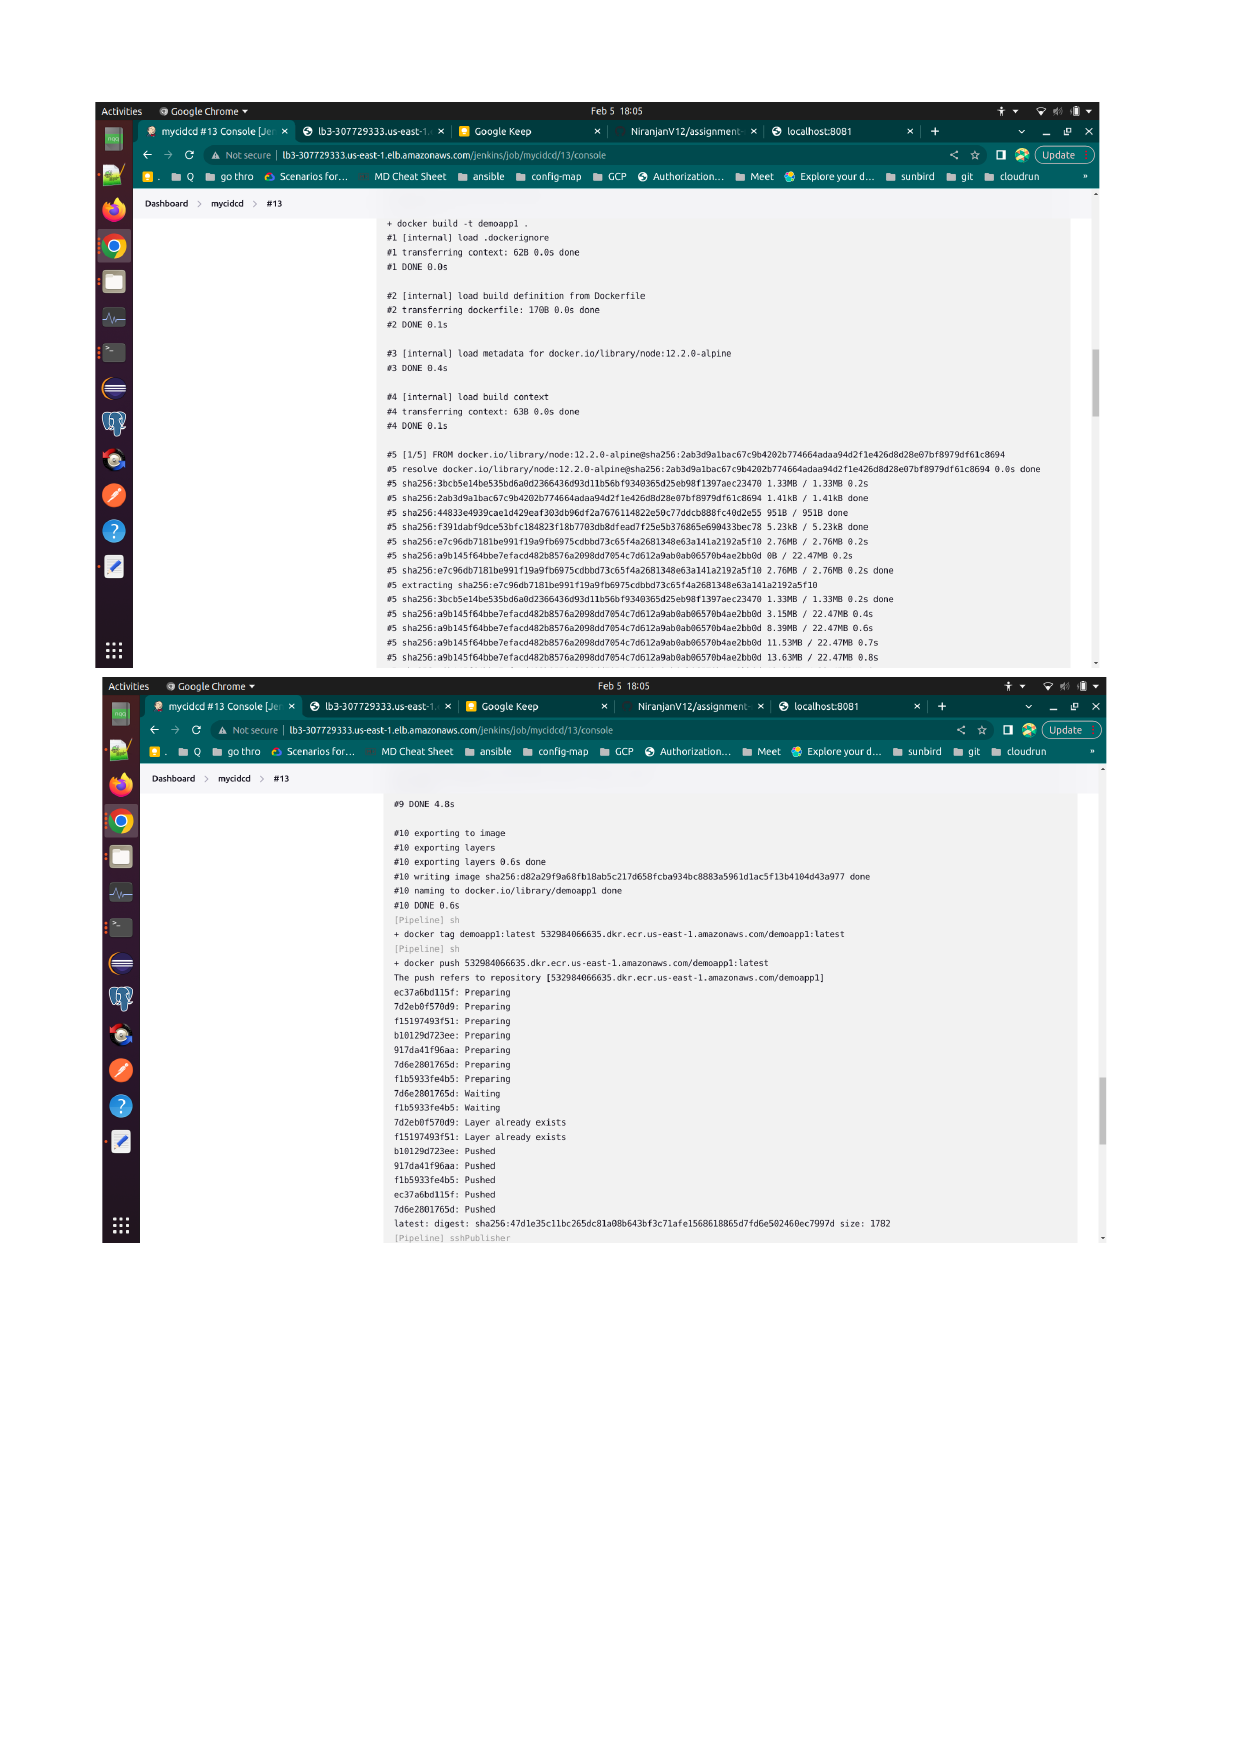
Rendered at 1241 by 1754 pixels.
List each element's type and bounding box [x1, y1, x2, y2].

picture [102, 677, 1107, 1243]
picture [95, 102, 1100, 668]
